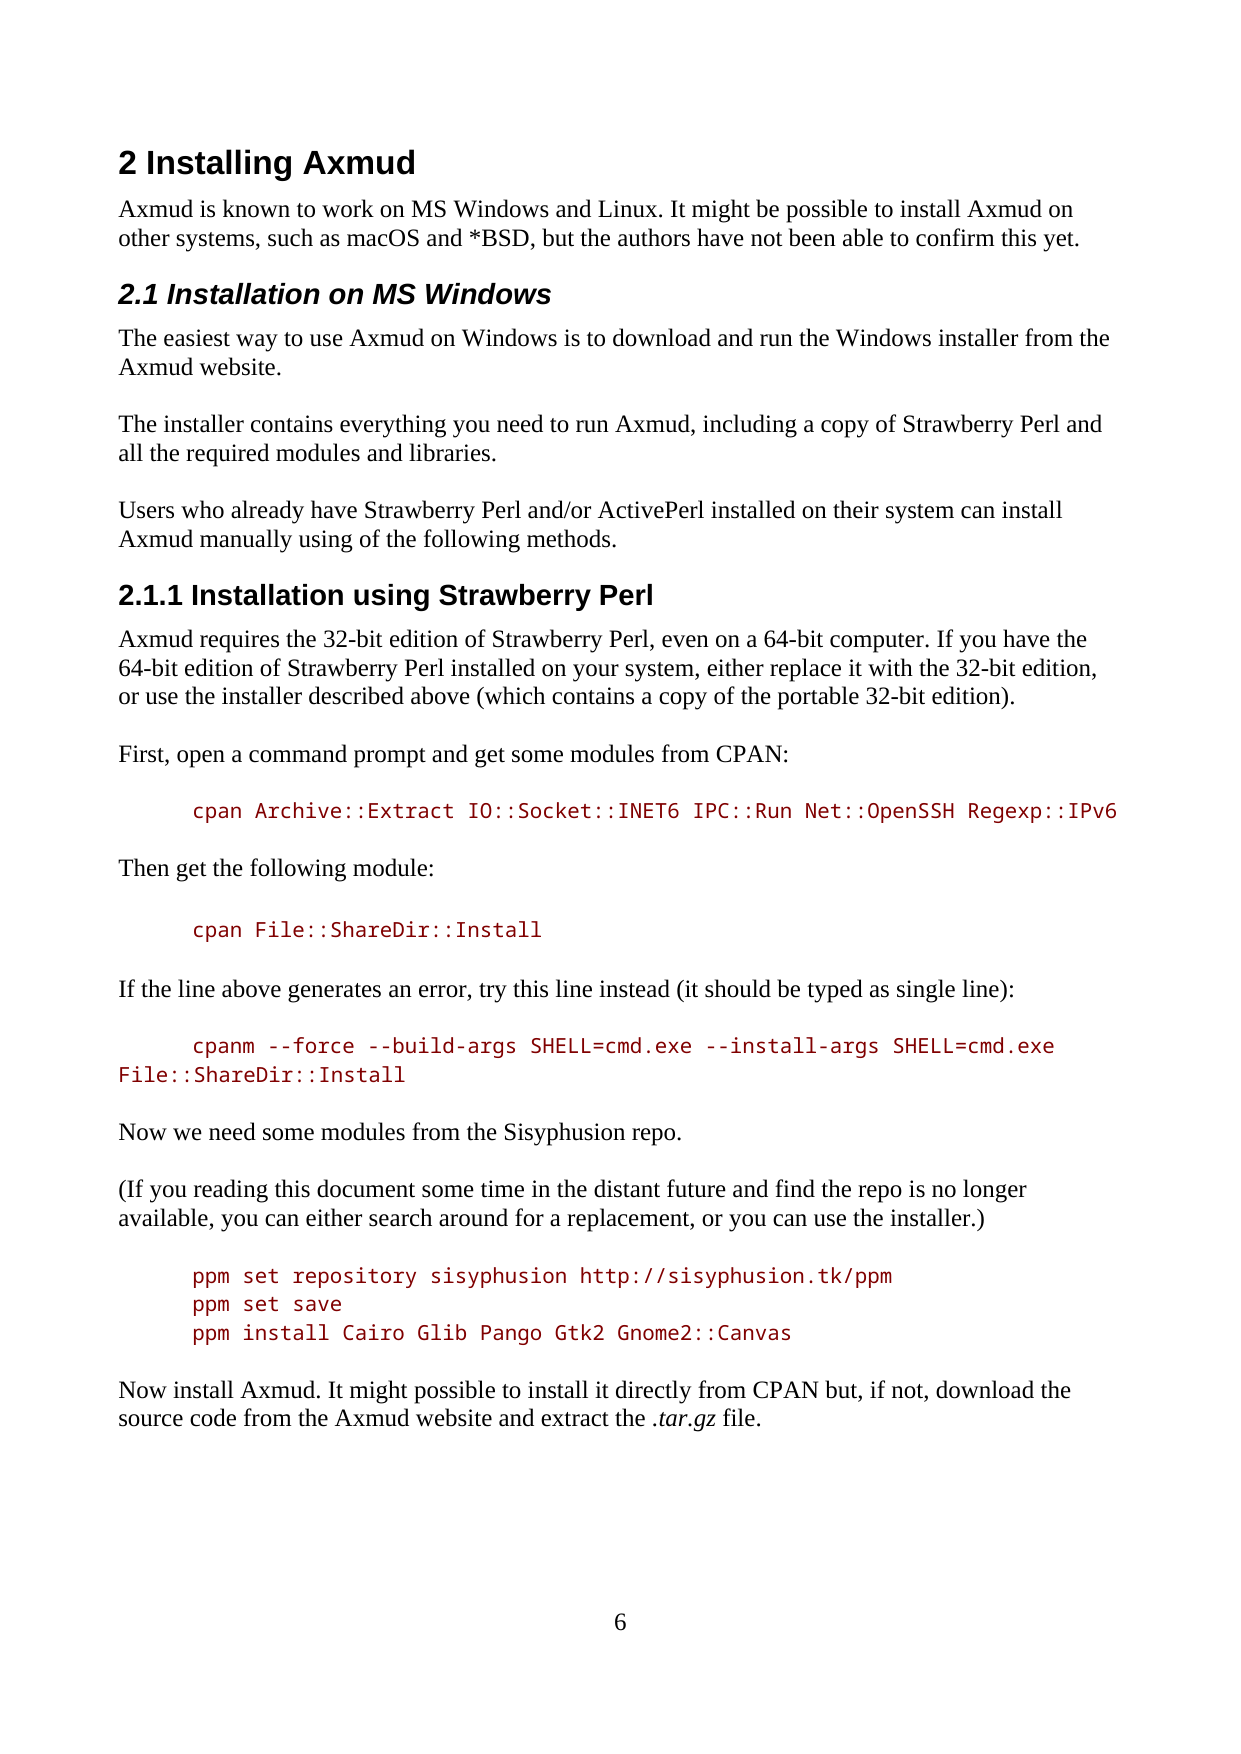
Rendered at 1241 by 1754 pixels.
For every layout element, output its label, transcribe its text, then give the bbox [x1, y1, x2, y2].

text The easiest way to use Axmud on Windows is to download and run the Windows installer from the Axmud website. [118, 323, 1122, 380]
text cpanm --force --build-args SHELL=cmd.exe --install-args SHELL=cmd.exe File::ShareDir::Install [118, 1031, 1122, 1088]
subtitle 2.1 Installation on MS Windows [118, 277, 1122, 310]
text The installer contains everything you need to run Axmud, including a copy of Strawberry Perl and all the required modules and libraries. [118, 409, 1122, 467]
text cpan File::ShareDir::Install [118, 911, 1122, 945]
text ppm install Cairo Glib Pango Gtk2 Gnome2::Canvas [118, 1318, 1122, 1346]
text Axmud is known to work on MS Windows and Linux. It might be possible to install Axmud on other systems, such as macOS and *BSD, but the authors have not been able to confirm this yet. [118, 194, 1122, 252]
subtitle 2 Installing Axmud [118, 143, 1122, 182]
text (If you reading this document some time in the distant future and find the repo is no longer available, you can either search around for a replacement, or you can use the installer.) [118, 1174, 1122, 1232]
text First, open a command prompt and get some modules from CPAN: [118, 739, 1122, 768]
text Now we need some modules from the Sisyphusion repo. [118, 1117, 1122, 1146]
text cpan Archive::Extract IO::Socket::INET6 IPC::Run Net::OpenSSH Regexp::IPv6 [118, 796, 1122, 825]
text Then get the following module: [118, 853, 1122, 882]
text ppm set repository sisyphusion http://sisyphusion.tk/ppm [118, 1261, 1122, 1289]
text Now install Axmud. It might possible to install it directly from CPAN but, if not, download the source code from the Axmud website and extract the .tar.gz file. [118, 1375, 1122, 1432]
subtitle 2.1.1 Installation using Strawberry Perl [118, 578, 1122, 611]
text Users who already have Strawberry Perl and/or ActivePerl installed on their system can install Axmud manually using of the following methods. [118, 495, 1122, 553]
text Axmud requires the 32-bit edition of Strawberry Perl, even on a 64-bit computer. If you have the 64-bit edition of Strawberry Perl installed on your system, either replace it with the 32-bit edition, or use the installer described above (which contains a copy of the portable 32-bit edition). [118, 624, 1122, 710]
text ppm set save [118, 1289, 1122, 1318]
text If the line above generates an error, try this line instead (it should be typed as single line): [118, 974, 1122, 1003]
